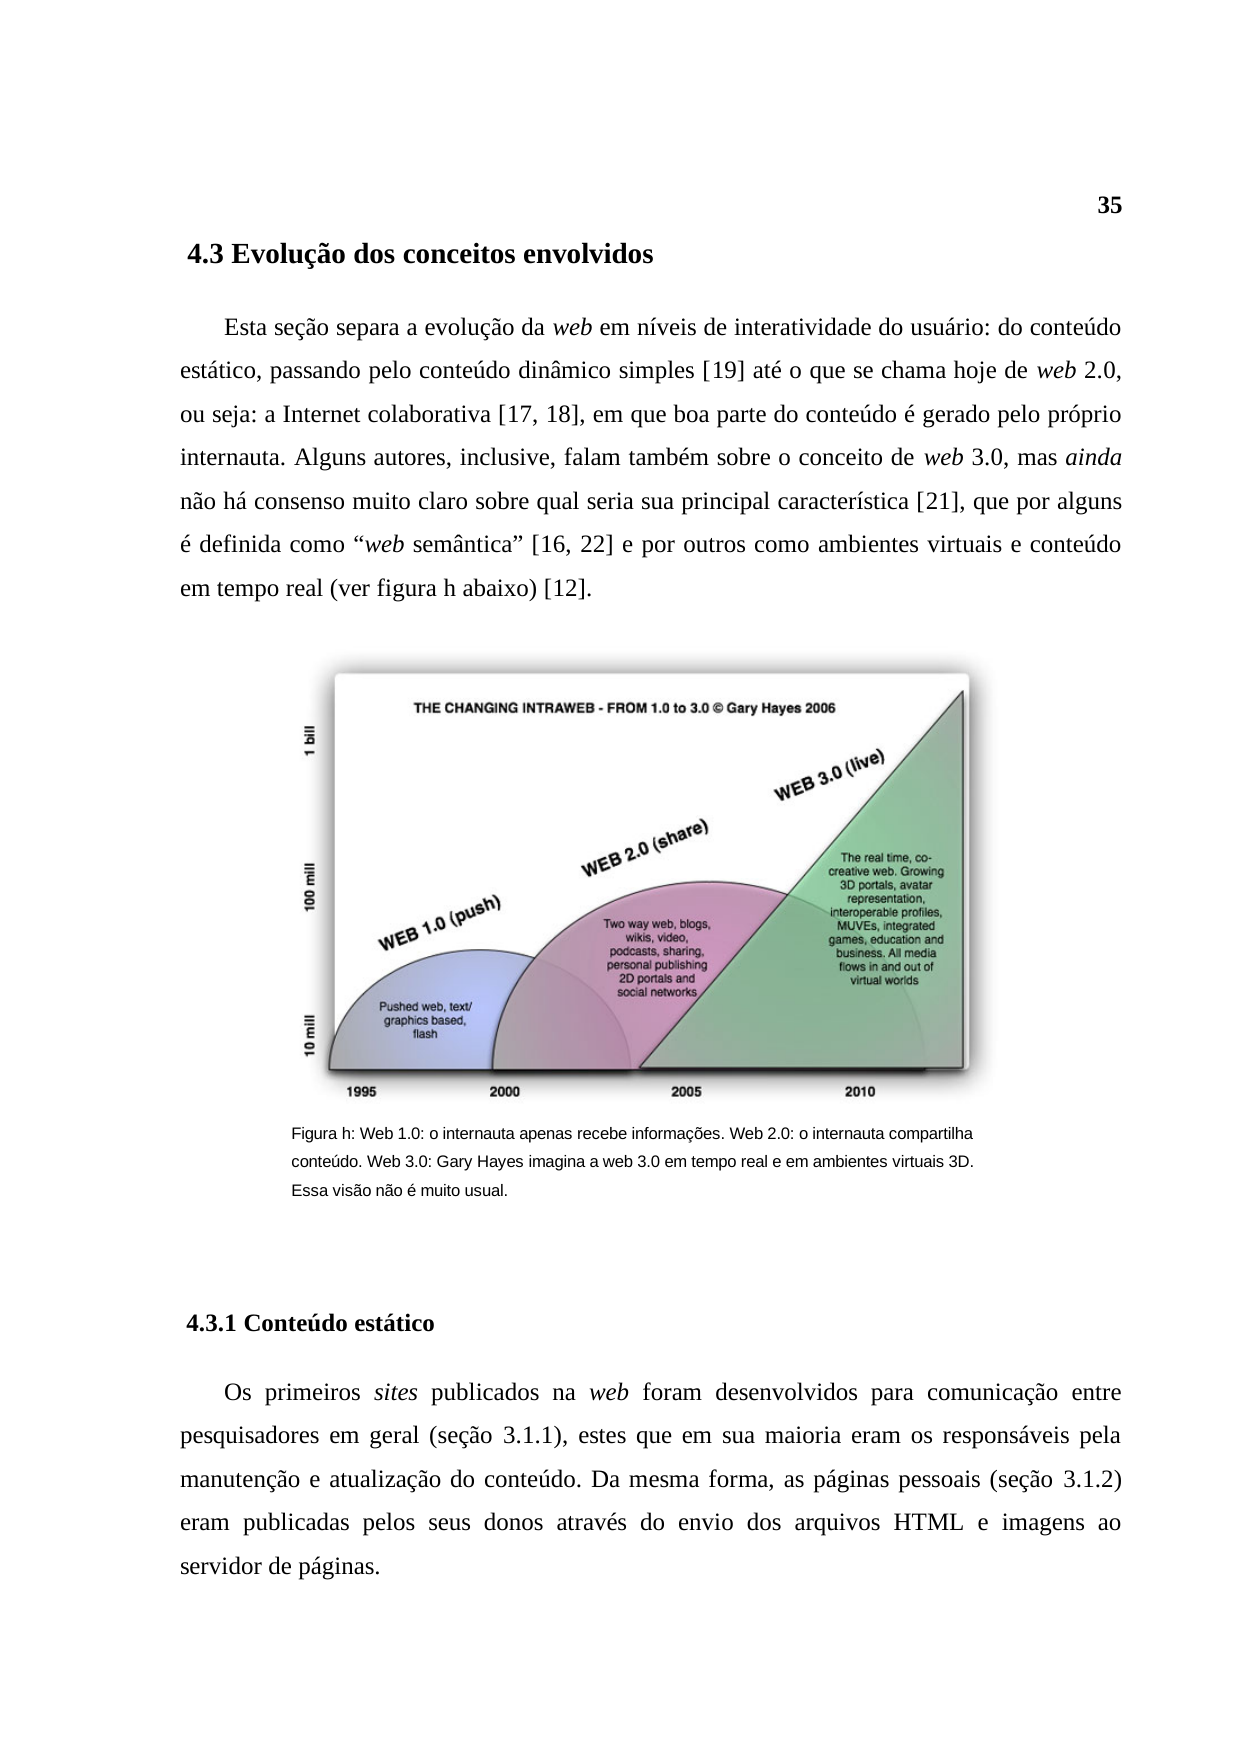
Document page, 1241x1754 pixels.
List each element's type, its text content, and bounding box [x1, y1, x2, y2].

text Os primeiros sites publicados na web foram desenvolvidos para comunicação entre pesquisadores em geral (seção 3.1.1), estes que em sua maioria eram os responsáveis pela manutenção e atualização do conteúdo. Da mesma forma, as páginas pessoais (seção 3.1.2) eram publicadas pelos seus donos através do envio dos arquivos HTML e imagens ao servidor de páginas. [180, 1377, 1122, 1580]
picture [291, 635, 1011, 1115]
subtitle Evolução dos conceitos envolvidos [180, 236, 1122, 270]
text Esta seção separa a evolução da web em níveis de interatividade do usuário: do conteúdo estático, passando pelo conteúdo dinâmico simples [19] até o que se chama hoje de web 2.0, ou seja: a Internet colaborativa [17, 18], em que boa parte do conteúdo é gerado pelo próprio internauta. Alguns autores, inclusive, falam também sobre o conceito de web 3.0, mas ainda não há consenso muito claro sobre qual seria sua principal característica [21], que por alguns é definida como “web semântica” [16, 22] e por outros como ambientes virtuais e conteúdo em tempo real (ver figura h abaixo) [12]. [180, 312, 1122, 602]
subtitle Conteúdo estático [180, 1308, 1122, 1337]
text Figura h: Web 1.0: o internauta apenas recebe informações. Web 2.0: o internauta compartilha conteúdo. Web 3.0: Gary Hayes imagina a web 3.0 em tempo real e em ambientes virtuais 3D. Essa visão não é muito usual. [291, 1115, 1011, 1200]
